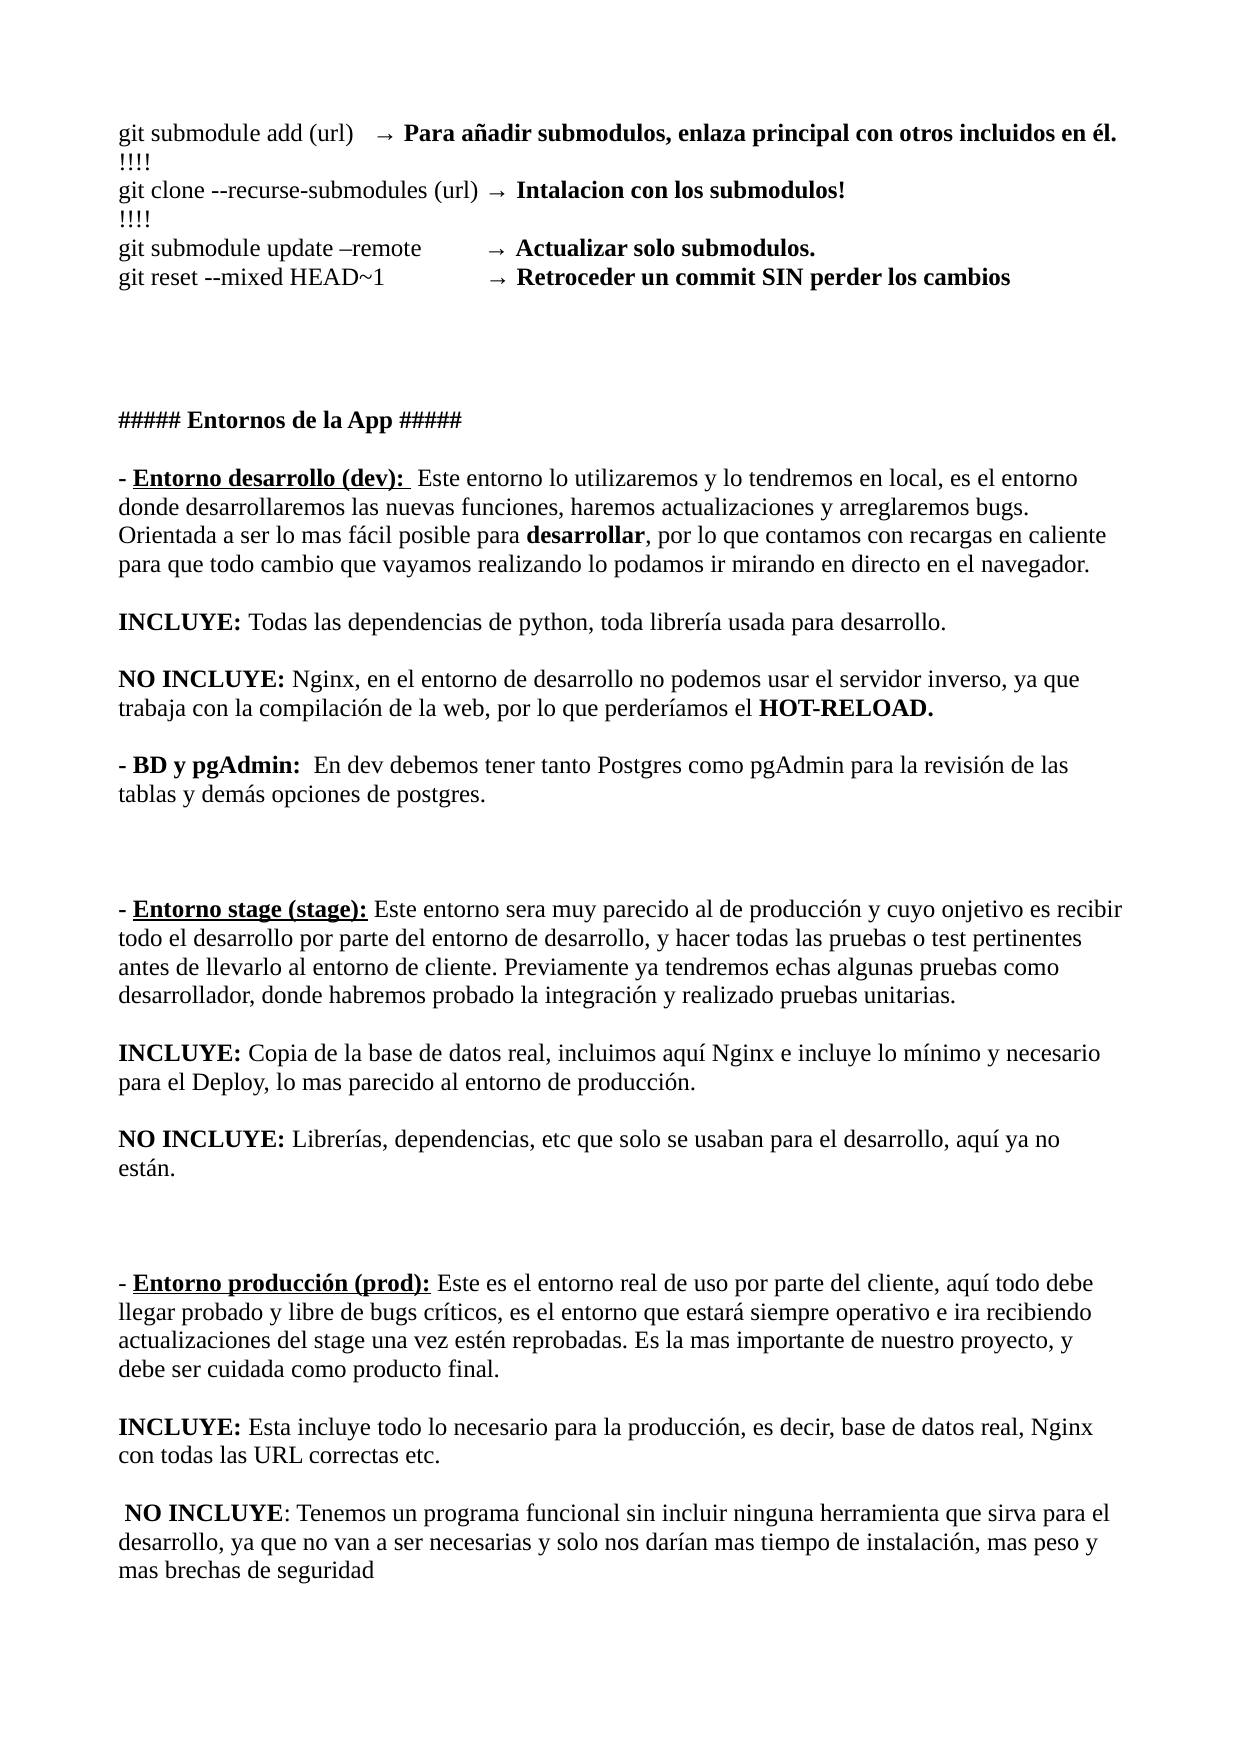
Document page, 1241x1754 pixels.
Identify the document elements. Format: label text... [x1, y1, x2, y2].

text INCLUYE: Todas las dependencias de python, toda librería usada para desarrollo. [118, 607, 1122, 636]
text - BD y pgAdmin: En dev debemos tener tanto Postgres como pgAdmin para la revisión de las tablas y demás opciones de postgres. [118, 751, 1122, 808]
text NO INCLUYE: Tenemos un programa funcional sin incluir ninguna herramienta que sirva para el desarrollo, ya que no van a ser necesarias y solo nos darían mas tiempo de instalación, mas peso y mas brechas de seguridad [118, 1498, 1122, 1584]
text git clone --recurse-submodules (url) → Intalacion con los submodulos! [118, 176, 1122, 204]
text git submodule add (url) → Para añadir submodulos, enlaza principal con otros incluidos en él. [118, 118, 1122, 147]
text ##### Entornos de la App ##### [118, 406, 1122, 434]
text INCLUYE: Esta incluye todo lo necesario para la producción, es decir, base de datos real, Nginx con todas las URL correctas etc. [118, 1412, 1122, 1469]
text Orientada a ser lo mas fácil posible para desarrollar, por lo que contamos con recargas en caliente para que todo cambio que vayamos realizando lo podamos ir mirando en directo en el navegador. [118, 521, 1122, 578]
text - Entorno producción (prod): Este es el entorno real de uso por parte del cliente, aquí todo debe llegar probado y libre de bugs críticos, es el entorno que estará siempre operativo e ira recibiendo actualizaciones del stage una vez estén reprobadas. Es la mas importante de nuestro proyecto, y debe ser cuidada como producto final. [118, 1268, 1122, 1383]
text NO INCLUYE: Librerías, dependencias, etc que solo se usaban para el desarrollo, aquí ya no están. [118, 1124, 1122, 1182]
text NO INCLUYE: Nginx, en el entorno de desarrollo no podemos usar el servidor inverso, ya que trabaja con la compilación de la web, por lo que perderíamos el HOT-RELOAD. [118, 664, 1122, 722]
text !!!! [118, 204, 1122, 233]
text INCLUYE: Copia de la base de datos real, incluimos aquí Nginx e incluye lo mínimo y necesario para el Deploy, lo mas parecido al entorno de producción. [118, 1038, 1122, 1096]
text - Entorno stage (stage): Este entorno sera muy parecido al de producción y cuyo onjetivo es recibir todo el desarrollo por parte del entorno de desarrollo, y hacer todas las pruebas o test pertinentes antes de llevarlo al entorno de cliente. Previamente ya tendremos echas algunas pruebas como desarrollador, donde habremos probado la integración y realizado pruebas unitarias. [118, 894, 1122, 1009]
text git submodule update –remote → Actualizar solo submodulos. [118, 233, 1122, 262]
text - Entorno desarrollo (dev): Este entorno lo utilizaremos y lo tendremos en local, es el entorno donde desarrollaremos las nuevas funciones, haremos actualizaciones y arreglaremos bugs. [118, 463, 1122, 521]
text !!!! [118, 147, 1122, 176]
text git reset --mixed HEAD~1 → Retroceder un commit SIN perder los cambios [118, 262, 1122, 291]
